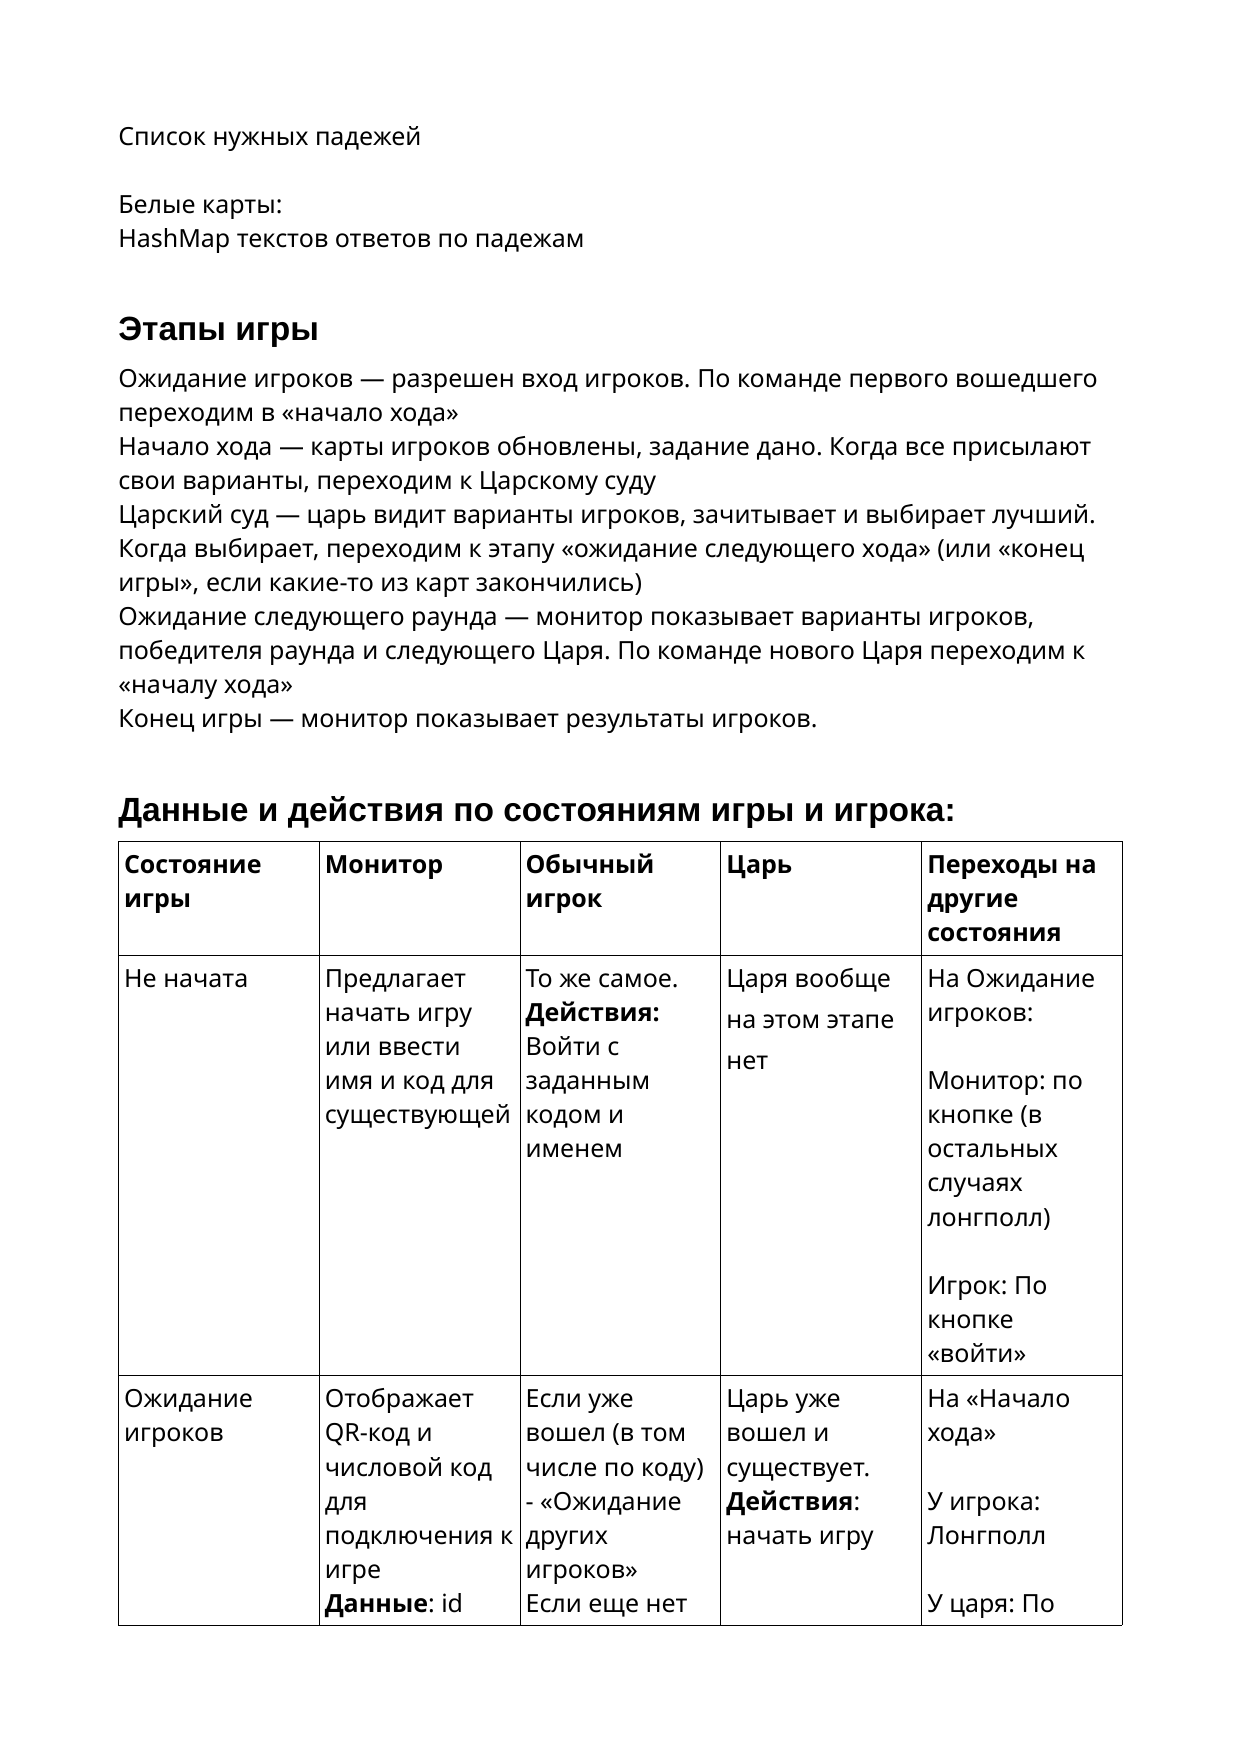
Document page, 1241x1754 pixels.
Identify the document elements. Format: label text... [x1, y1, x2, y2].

subtitle Данные и действия по состояниям игры и игрока: [118, 790, 1122, 829]
text Белые карты: [118, 186, 1122, 220]
table_header Переходы на другие состояния [922, 842, 1122, 955]
text Ожидание игроков — разрешен вход игроков. По команде первого вошедшего переходим в «начало хода» [118, 360, 1122, 428]
table_header Состояние игры [119, 842, 319, 955]
table_cell Царя вообще на этом этапе нет [721, 956, 921, 1375]
table_cell Царь уже вошел и существует. Действия: начать игру [721, 1376, 921, 1625]
text HashMap текстов ответов по падежам [118, 220, 1122, 254]
table_cell Не начата [119, 956, 319, 1375]
table_cell Если уже вошел (в том числе по коду) - «Ожидание других игроков» Если еще нет [521, 1376, 720, 1625]
text Царский суд — царь видит варианты игроков, зачитывает и выбирает лучший. Когда выбирает, переходим к этапу «ожидание следующего хода» (или «конец игры», если какие-то из карт закончились) [118, 497, 1122, 599]
text Конец игры — монитор показывает результаты игроков. [118, 701, 1122, 735]
text Список нужных падежей [118, 118, 1122, 152]
table_header Обычный игрок [521, 842, 720, 955]
table_cell Предлагает начать игру или ввести имя и код для существующей [320, 956, 520, 1375]
table_cell Отображает QR-код и числовой код для подключения к игре Данные: id [320, 1376, 520, 1625]
table_cell То же самое. Действия: Войти с заданным кодом и именем [521, 956, 720, 1375]
table_cell Ожидание игроков [119, 1376, 319, 1625]
table_header Монитор [320, 842, 520, 955]
table_cell На Ожидание игроков: Монитор: по кнопке (в остальных случаях лонгполл) Игрок: По кнопке «войти» [922, 956, 1122, 1375]
subtitle Этапы игры [118, 309, 1122, 348]
table_header Царь [721, 842, 921, 955]
text Ожидание следующего раунда — монитор показывает варианты игроков, победителя раунда и следующего Царя. По команде нового Царя переходим к «началу хода» [118, 599, 1122, 701]
table_cell На «Начало хода» У игрока: Лонгполл У царя: По [922, 1376, 1122, 1625]
text Начало хода — карты игроков обновлены, задание дано. Когда все присылают свои варианты, переходим к Царскому суду [118, 428, 1122, 497]
